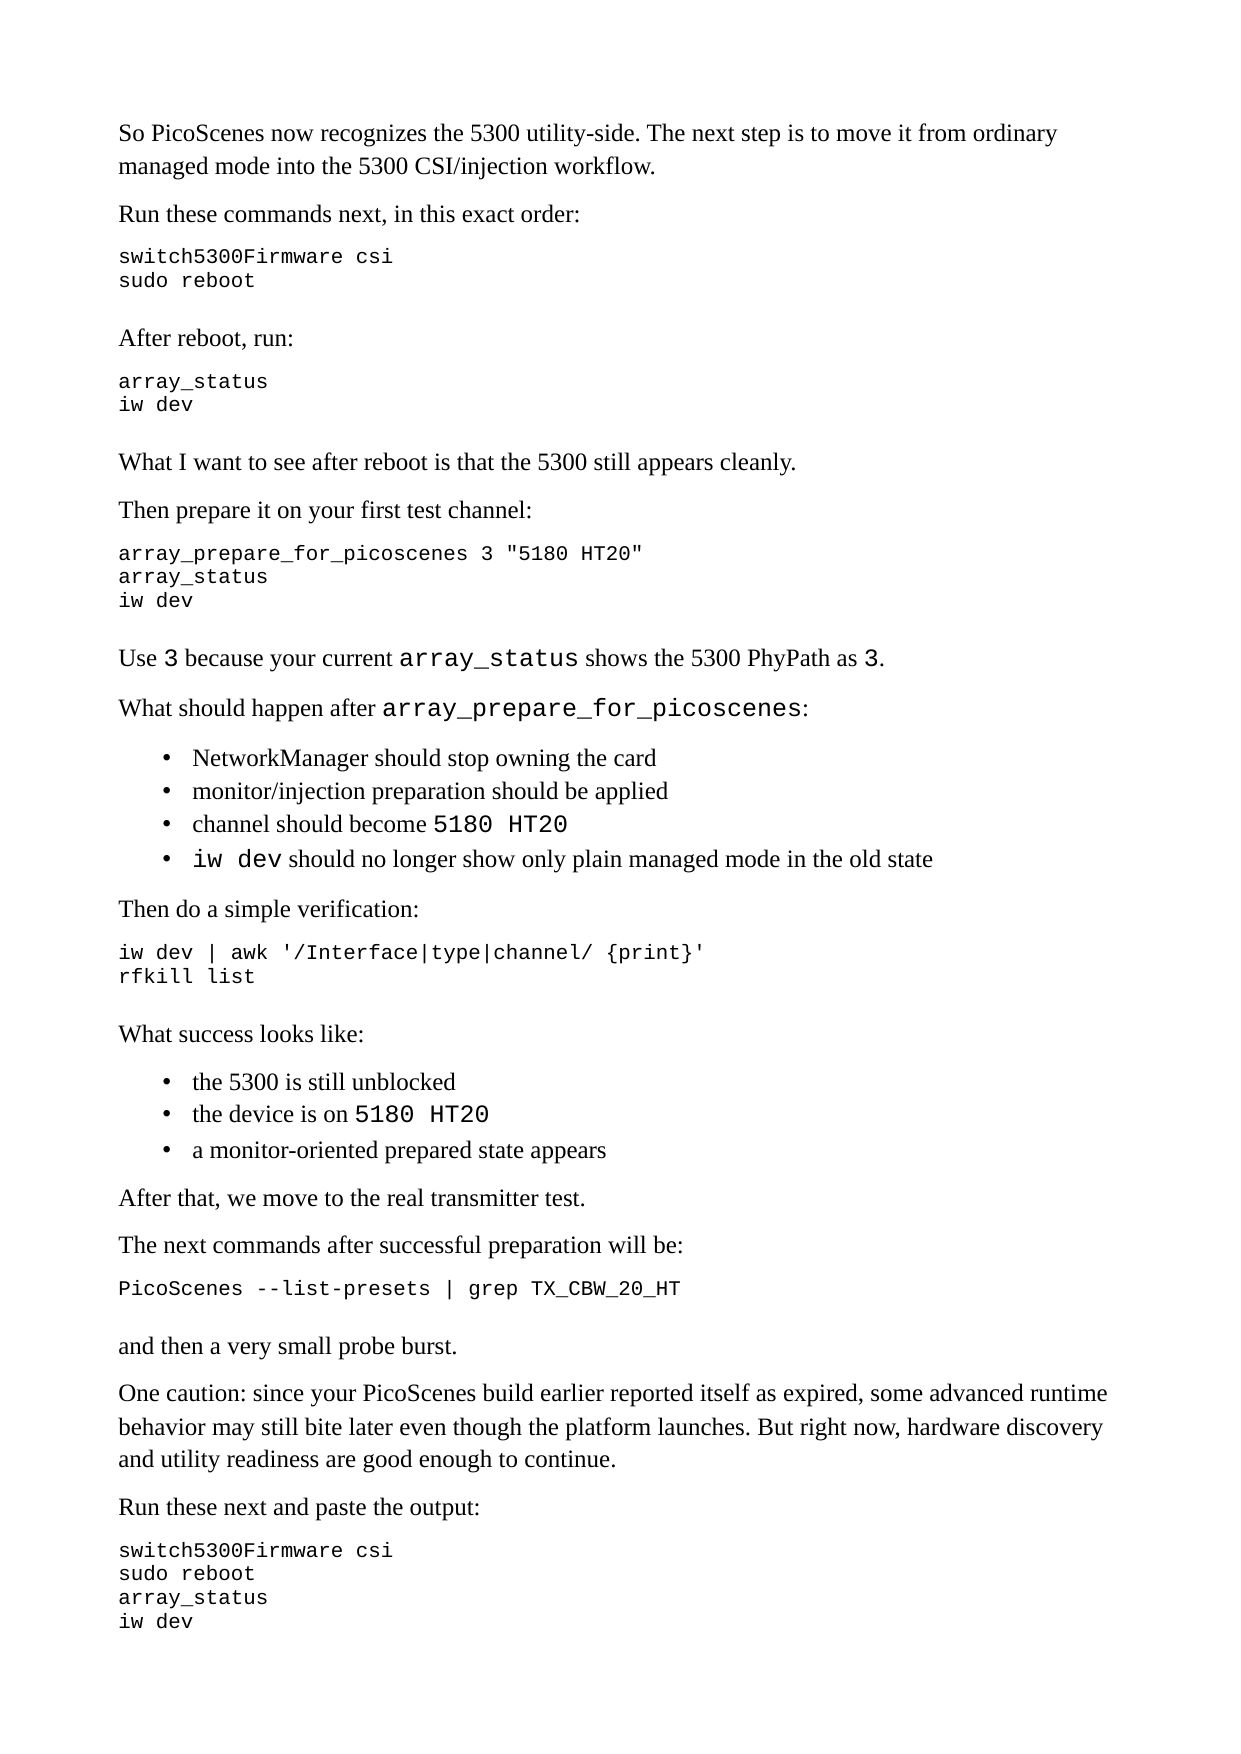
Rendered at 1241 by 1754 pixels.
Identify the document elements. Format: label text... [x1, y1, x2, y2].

text iw dev | awk '/Interface|type|channel/ {print}' [118, 942, 1122, 966]
text Run these next and paste the output: [118, 1492, 1122, 1521]
text iw dev [118, 590, 1122, 614]
text The next commands after successful preparation will be: [118, 1230, 1122, 1259]
text array_status [118, 566, 1122, 590]
list the 5300 is still unblocked [162, 1067, 1122, 1095]
text One caution: since your PicoScenes build earlier reported itself as expired, some advanced runtime behavior may still bite later even though the platform launches. But right now, hardware discovery and utility readiness are good enough to continue. [118, 1378, 1122, 1473]
text iw dev [118, 394, 1122, 418]
text Then prepare it on your first test channel: [118, 495, 1122, 524]
text After that, we move to the real transmitter test. [118, 1183, 1122, 1211]
text Use 3 because your current array_status shows the 5300 PhyPath as 3. [118, 643, 1122, 674]
list a monitor-oriented prepared state appears [162, 1135, 1122, 1164]
text switch5300Firmware csi [118, 246, 1122, 270]
text switch5300Firmware csi [118, 1540, 1122, 1563]
text So PicoScenes now recognizes the 5300 utility-side. The next step is to move it from ordinary managed mode into the 5300 CSI/injection workflow. [118, 118, 1122, 180]
text What success looks like: [118, 1019, 1122, 1048]
text Run these commands next, in this exact order: [118, 199, 1122, 227]
text sudo reboot [118, 270, 1122, 294]
text PicoScenes --list-presets | grep TX_CBW_20_HT [118, 1278, 1122, 1301]
text What I want to see after reboot is that the 5300 still appears cleanly. [118, 447, 1122, 476]
text array_status [118, 371, 1122, 394]
text Then do a simple verification: [118, 894, 1122, 923]
text array_prepare_for_picoscenes 3 "5180 HT20" [118, 543, 1122, 566]
text sudo reboot [118, 1563, 1122, 1587]
text rfkill list [118, 966, 1122, 989]
text What should happen after array_prepare_for_picoscenes: [118, 693, 1122, 724]
list the device is on 5180 HT20 [162, 1099, 1122, 1130]
text array_status [118, 1587, 1122, 1611]
list NetworkManager should stop owning the card [162, 743, 1122, 772]
text After reboot, run: [118, 323, 1122, 352]
text iw dev [118, 1611, 1122, 1634]
list monitor/injection preparation should be applied [162, 776, 1122, 805]
list iw dev should no longer show only plain managed mode in the old state [162, 844, 1122, 875]
list channel should become 5180 HT20 [162, 809, 1122, 840]
text and then a very small probe burst. [118, 1331, 1122, 1360]
